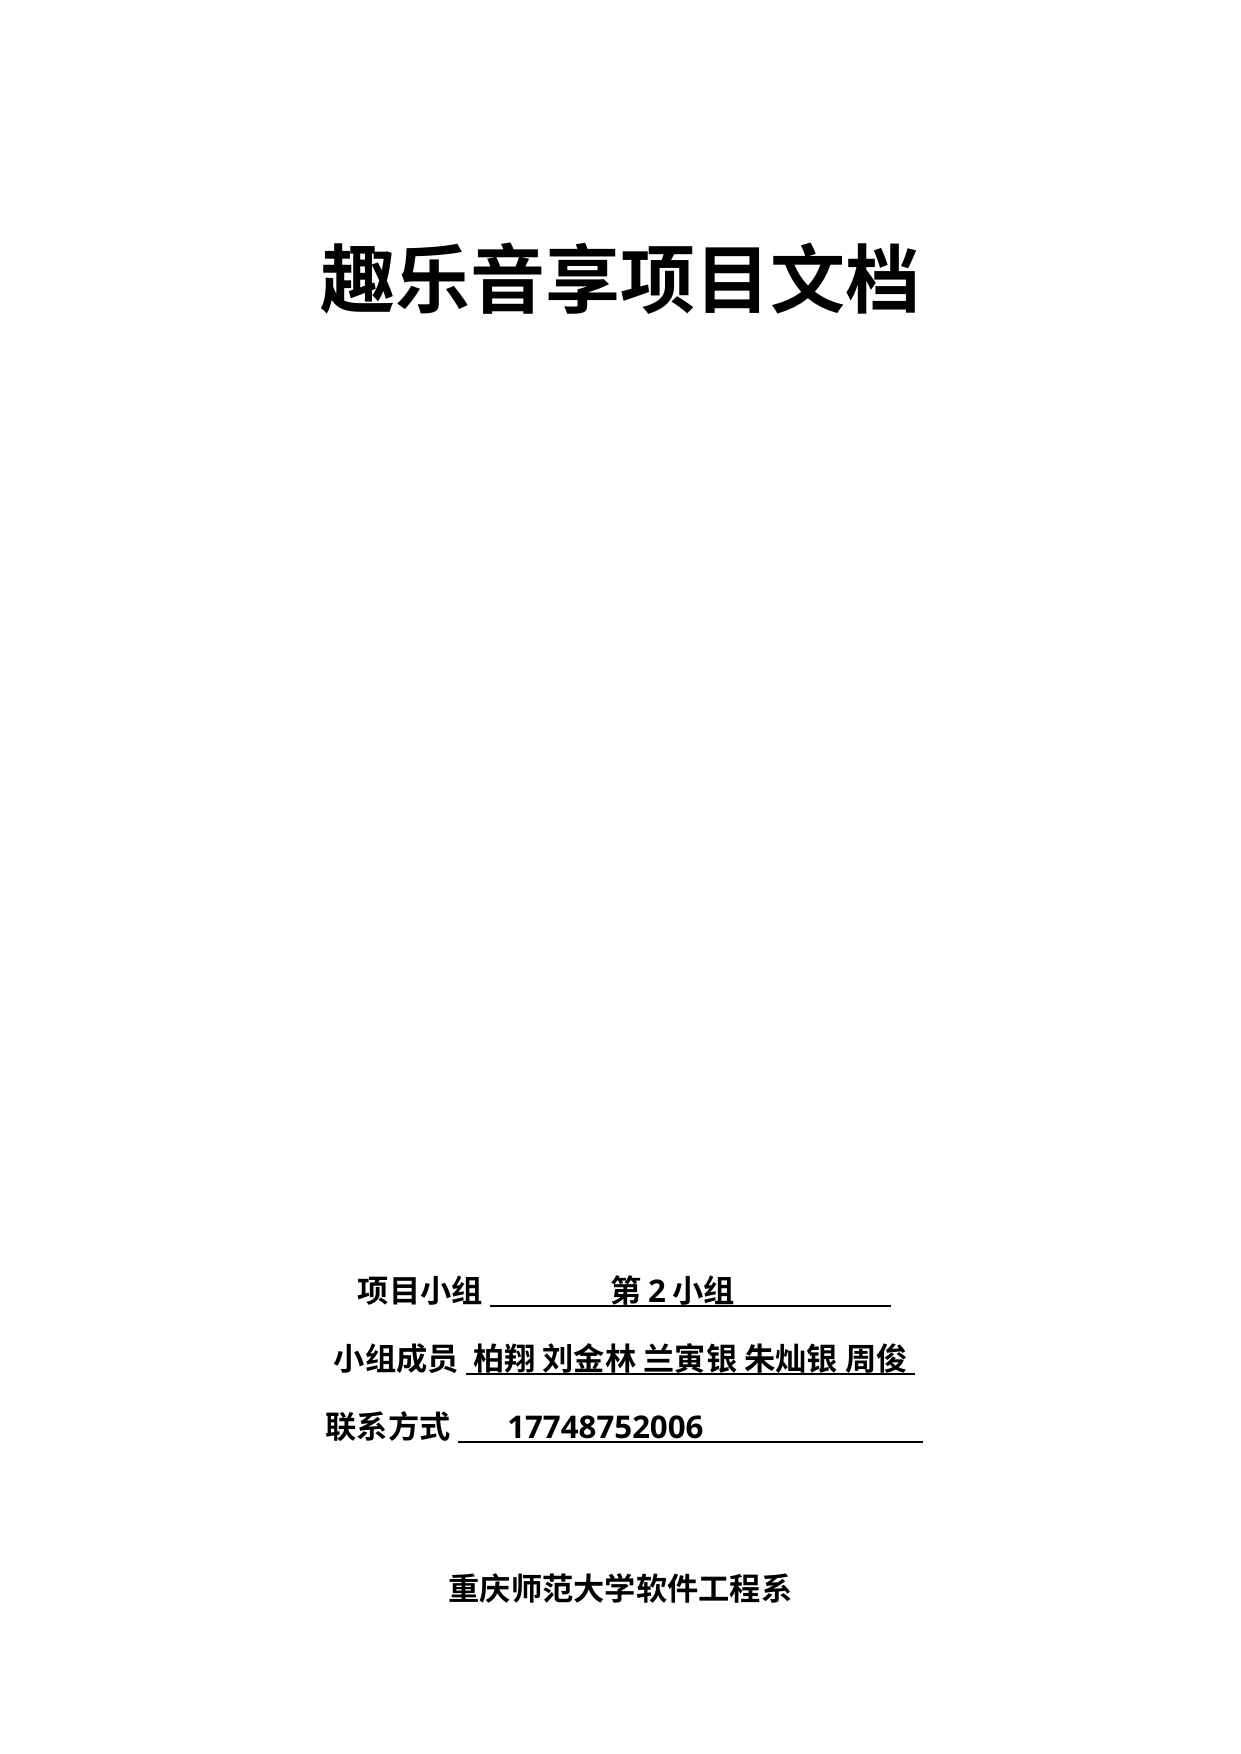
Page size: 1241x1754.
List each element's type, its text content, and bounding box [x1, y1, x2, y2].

text 趣乐音享项目文档 [118, 220, 1122, 329]
text 联系方式 17748752006 [118, 1402, 1122, 1448]
text 项目小组 第2小组 [118, 1266, 1122, 1311]
text 重庆师范大学软件工程系 [118, 1564, 1122, 1609]
text 小组成员 柏翔 刘金林 兰寅银 朱灿银 周俊 [118, 1334, 1122, 1379]
